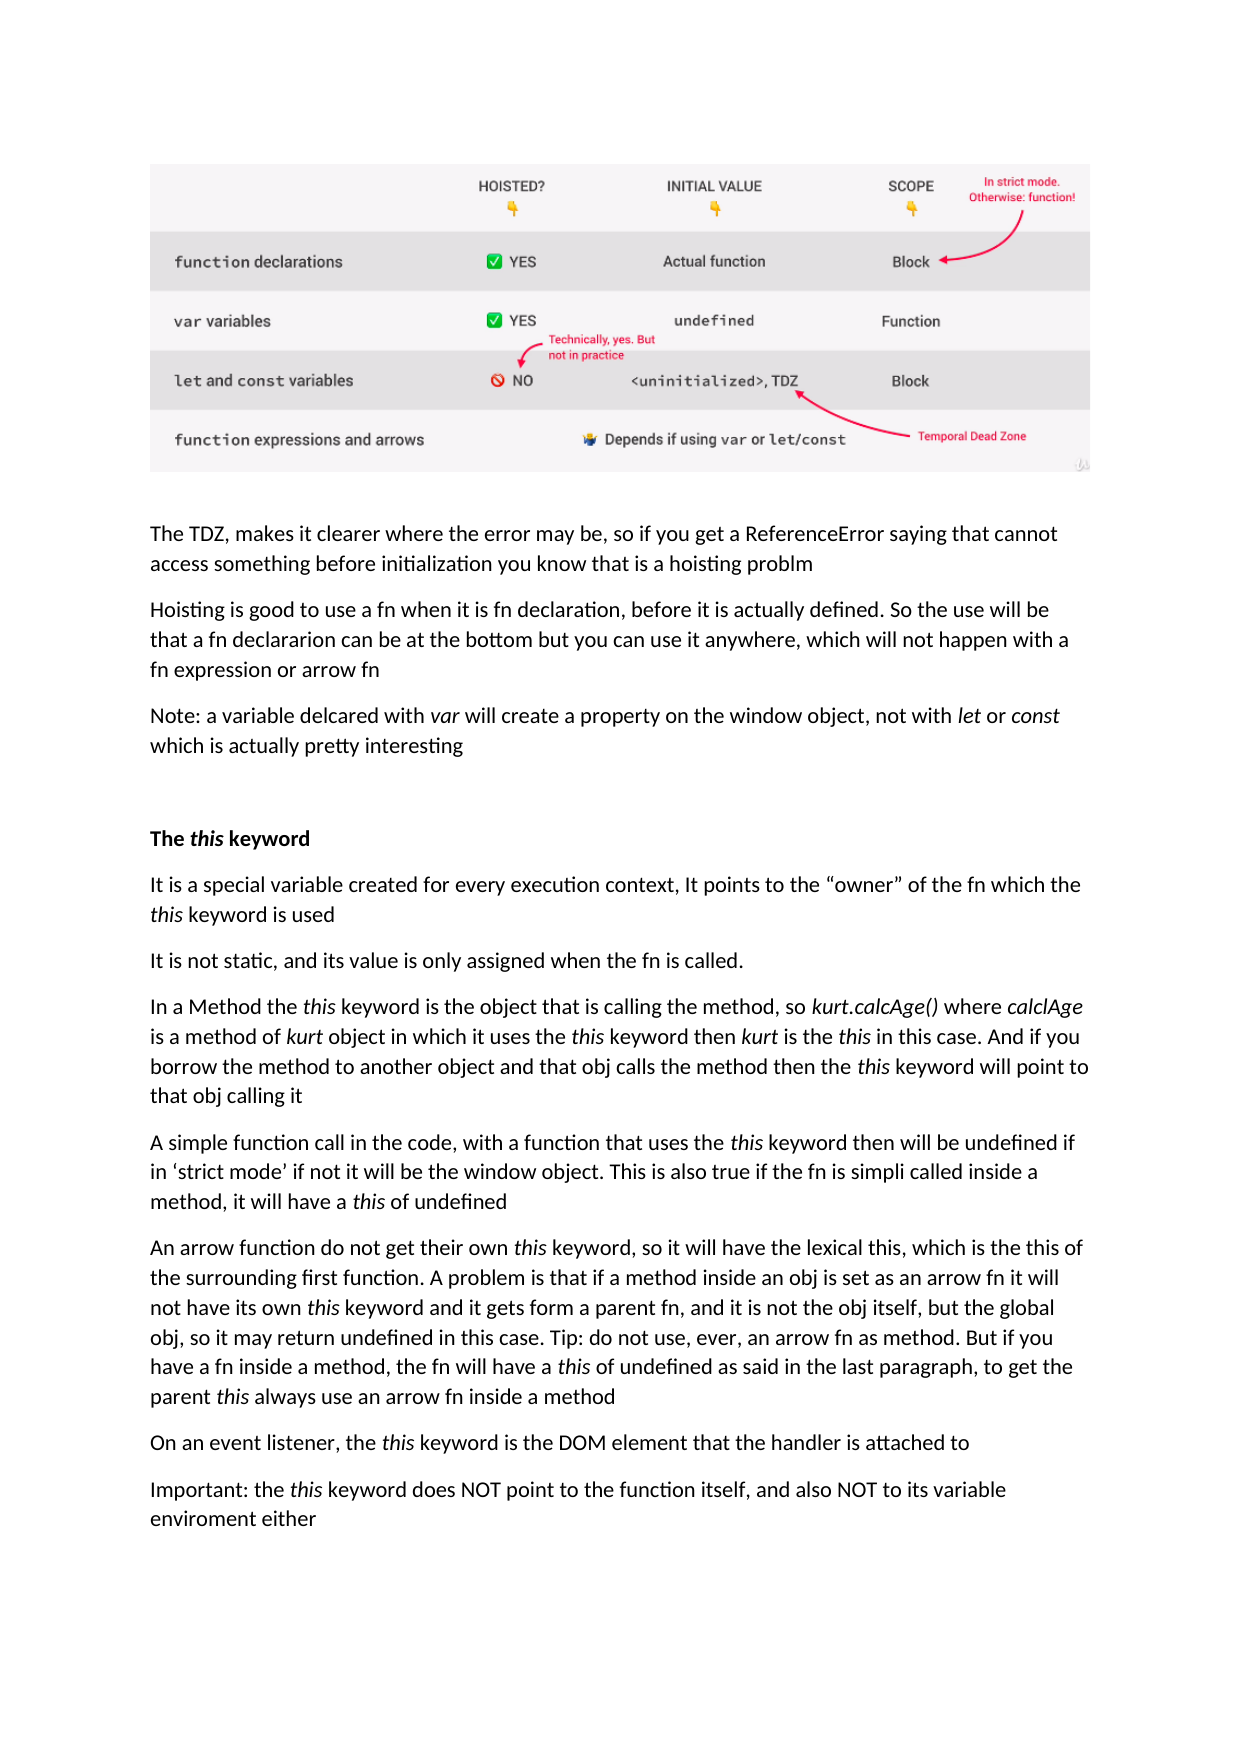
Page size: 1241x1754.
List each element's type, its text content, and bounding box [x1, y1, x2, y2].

text On an event listener, the this keyword is the DOM element that the handler is attached to [150, 1429, 1090, 1456]
text The this keyword [150, 824, 1090, 852]
text Hoisting is good to use a fn when it is fn declaration, before it is actually defined. So the use will be that a fn declararion can be at the bottom but you can use it anywhere, which will not happen with a fn expression or arrow fn [150, 596, 1090, 683]
text Important: the this keyword does NOT point to the function itself, and also NOT to its variable enviroment either [150, 1475, 1090, 1532]
picture [150, 164, 1091, 472]
text Note: a variable delcared with var will create a property on the window object, not with let or const which is actually pretty interesting [150, 702, 1090, 759]
text It is a special variable created for every execution context, It points to the “owner” of the fn which the this keyword is used [150, 870, 1090, 928]
text The TDZ, makes it clearer where the error may be, so if you get a ReferenceError saying that cannot access something before initialization you know that is a hoisting problm [150, 520, 1090, 577]
text An arrow function do not get their own this keyword, so it will have the lexical this, which is the this of the surrounding first function. A problem is that if a method inside an obj is set as an arrow fn it will not have its own this keyword and it gets form a parent fn, and it is not the obj itself, but the global obj, so it may return undefined in this case. Tip: do not use, ever, an arrow fn as method. But if you have a fn inside a method, the fn will have a this of undefined as said in the last paragraph, to get the parent this always use an arrow fn inside a method [150, 1234, 1090, 1410]
text It is not static, and its value is only assigned when the fn is called. [150, 946, 1090, 974]
text In a Method the this keyword is the object that is calling the method, so kurt.calcAge() where calclAge is a method of kurt object in which it uses the this keyword then kurt is the this in this case. And if you borrow the method to another object and that obj calls the method then the this keyword will point to that obj calling it [150, 993, 1090, 1109]
text A simple function call in the code, with a function that uses the this keyword then will be undefined if in ‘strict mode’ if not it will be the window object. This is also true if the fn is simpli called inside a method, it will have a this of undefined [150, 1128, 1090, 1215]
